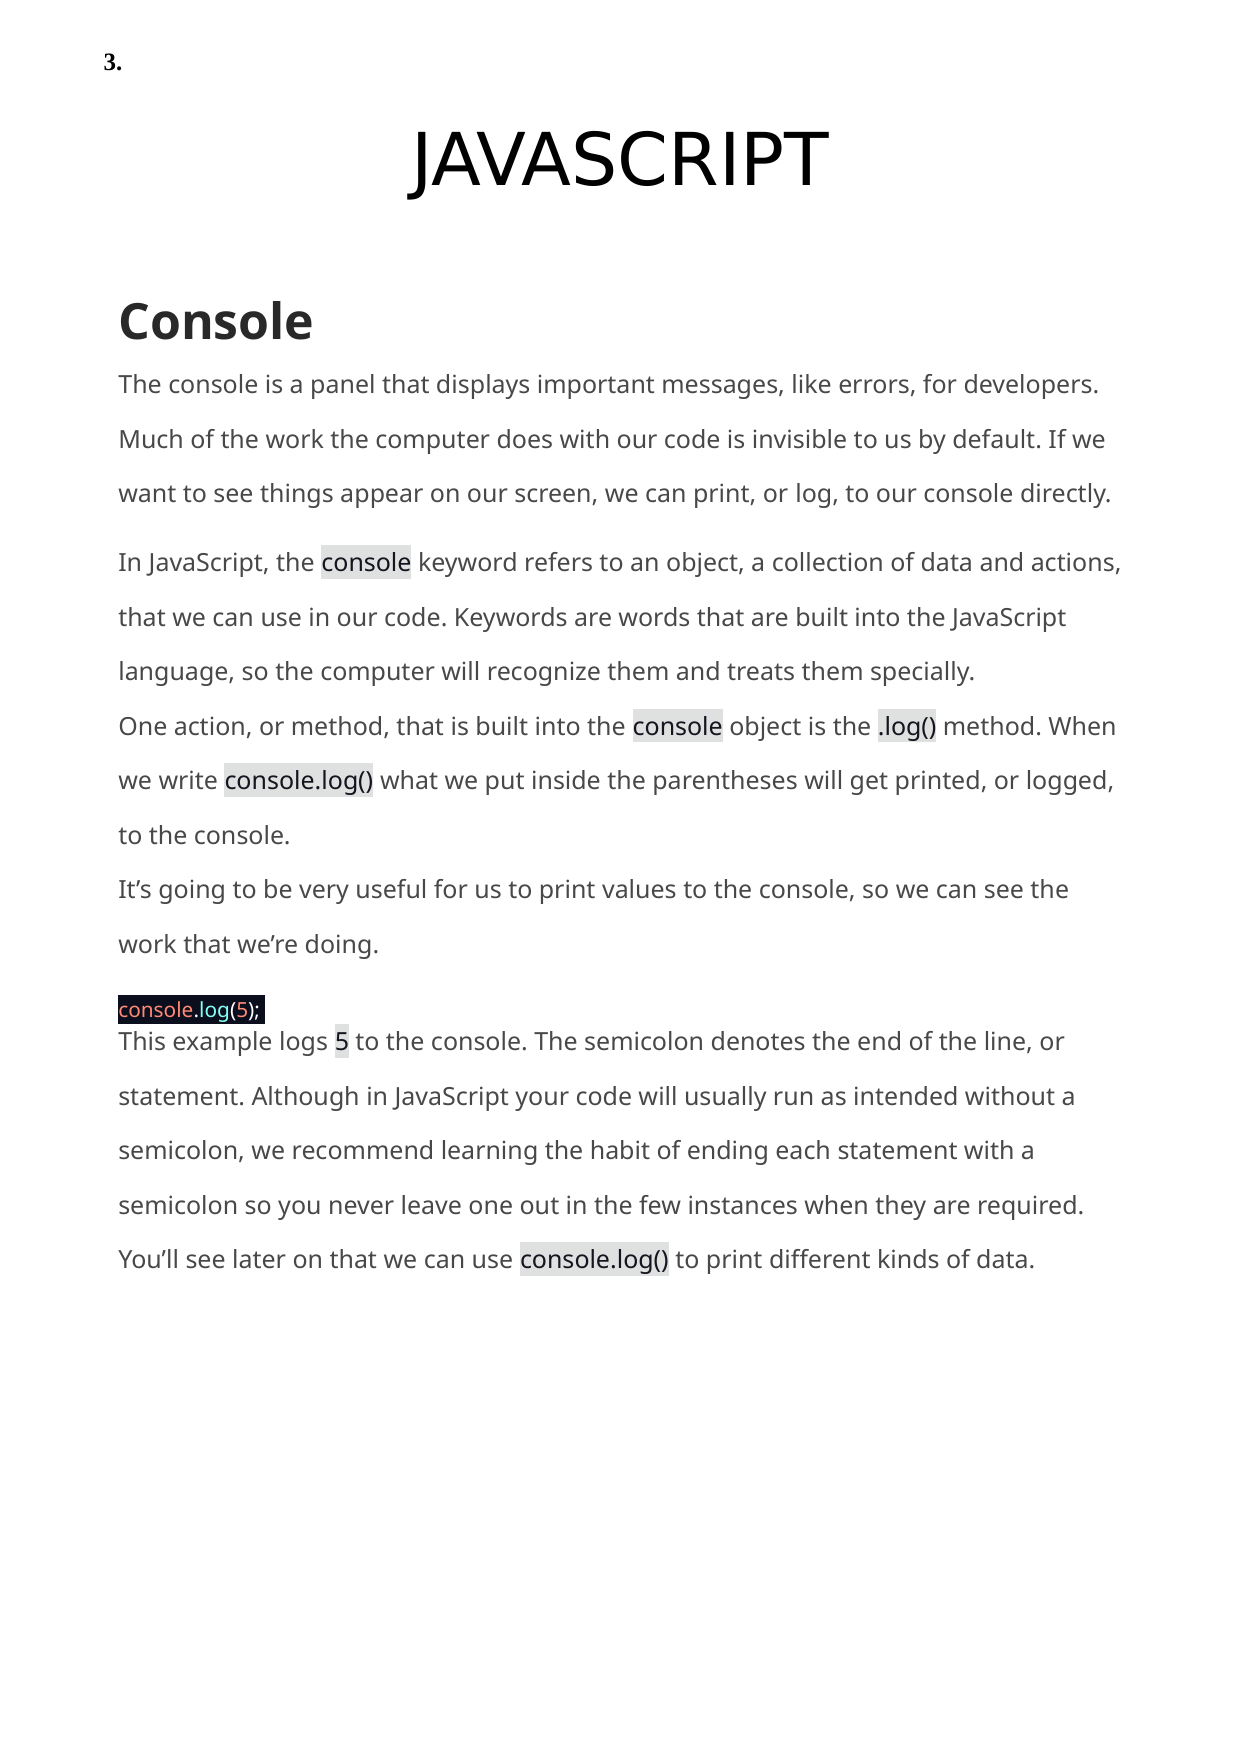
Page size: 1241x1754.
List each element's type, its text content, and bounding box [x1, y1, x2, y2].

text 3. [78, 47, 122, 76]
text JAVASCRIPT [118, 118, 1122, 203]
text In JavaScript, the console keyword refers to an object, a collection of data and actions, that we can use in our code. Keywords are words that are built into the JavaScript language, so the computer will recognize them and treats them specially. [118, 545, 1122, 688]
subtitle Console [118, 286, 1122, 354]
text This example logs 5 to the console. The semicolon denotes the end of the line, or statement. Although in JavaScript your code will usually run as intended without a semicolon, we recommend learning the habit of ending each statement with a semicolon so you never leave one out in the few instances when they are required. [118, 1024, 1122, 1221]
text You’ll see later on that we can use console.log() to print different kinds of data. [118, 1242, 1122, 1276]
text One action, or method, that is built into the console object is the .log() method. When we write console.log() what we put inside the parentheses will get printed, or logged, to the console. [118, 708, 1122, 851]
text console.log(5); [118, 995, 1122, 1024]
text It’s going to be very useful for us to print values to the console, so we can see the work that we’re doing. [118, 872, 1122, 960]
text The console is a panel that displays important messages, like errors, for developers. Much of the work the computer does with our code is invisible to us by default. If we want to see things appear on our screen, we can print, or log, to our console directly. [118, 367, 1122, 510]
